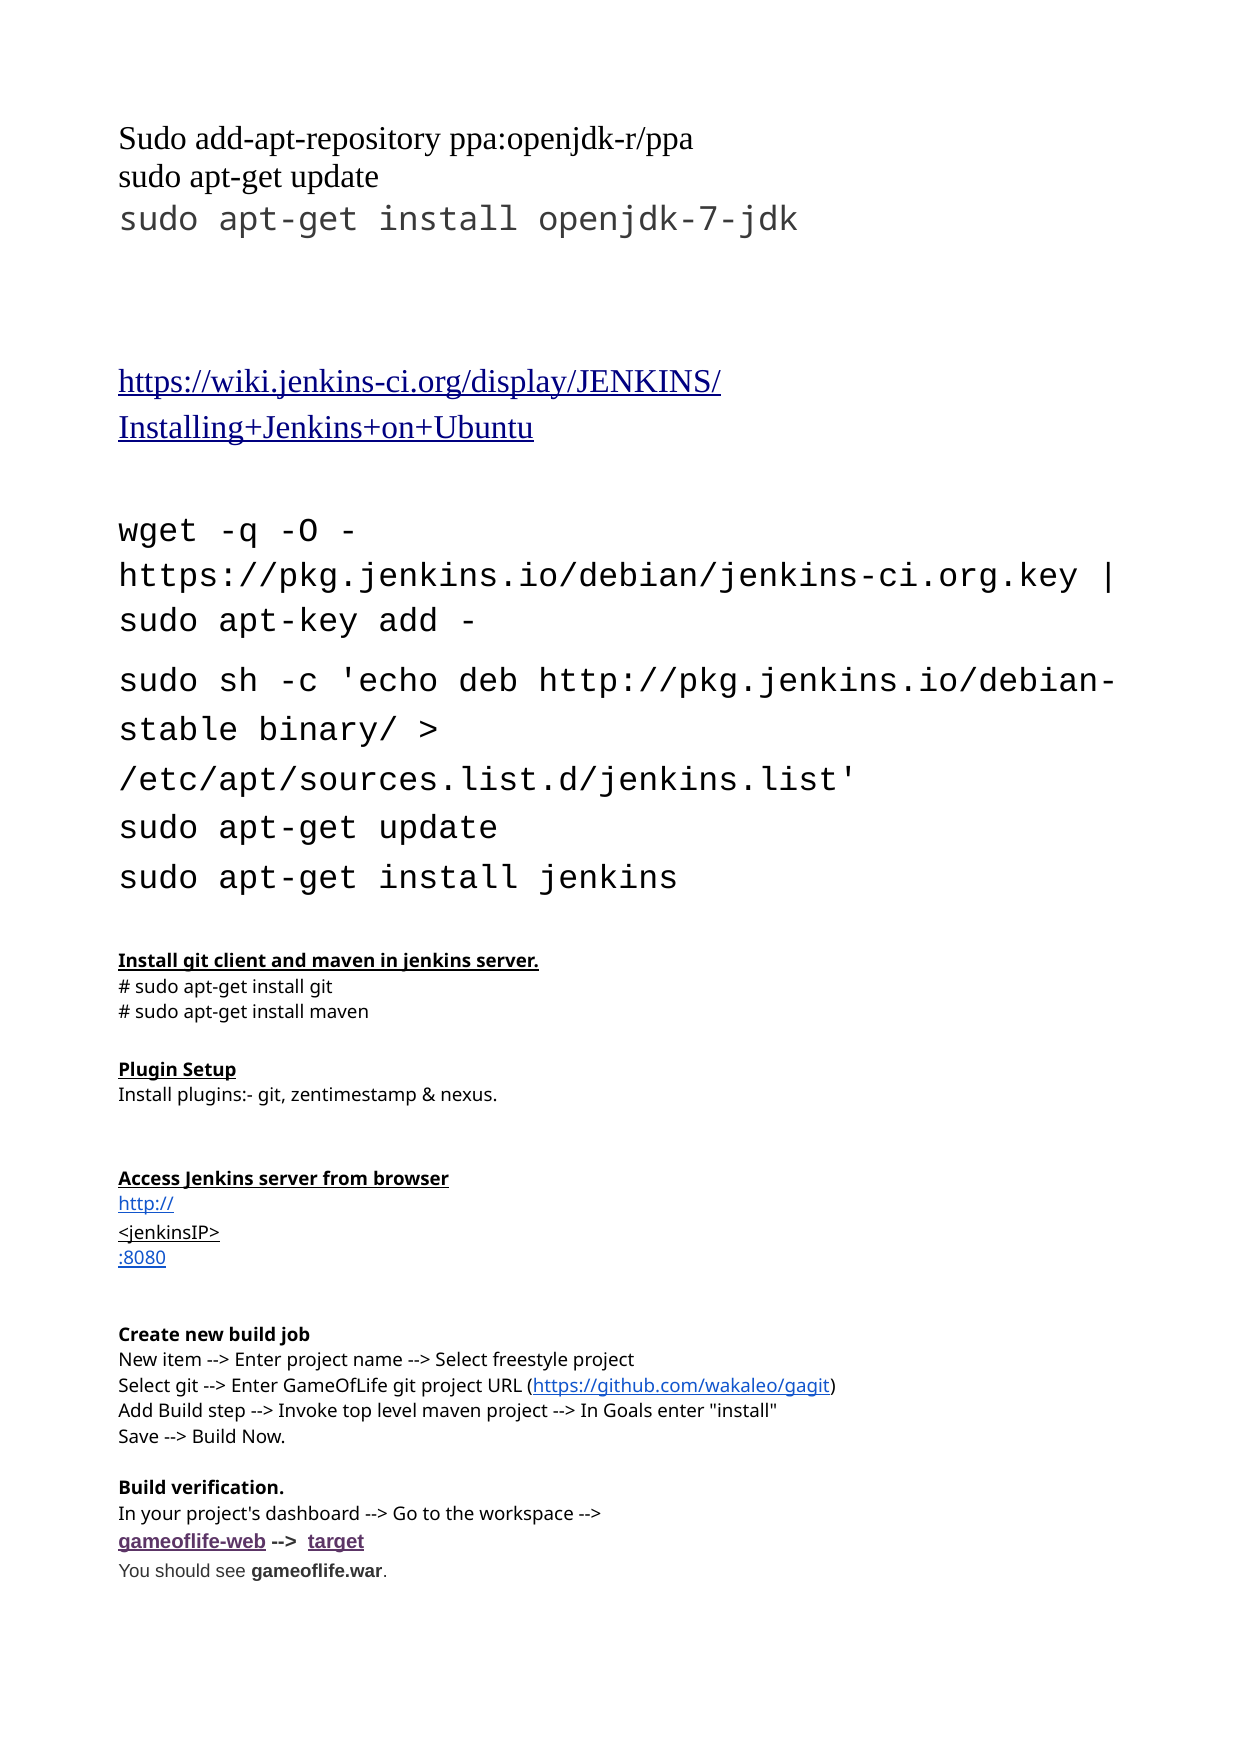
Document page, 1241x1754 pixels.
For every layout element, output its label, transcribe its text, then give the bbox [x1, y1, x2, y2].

text sudo apt-get update [118, 811, 1122, 849]
text sudo apt-get install openjdk-7-jdk [118, 195, 1122, 240]
text New item --> Enter project name --> Select freestyle project [118, 1347, 1122, 1372]
text ​​ [118, 1136, 1122, 1165]
text http:// [118, 1190, 1122, 1216]
text Save --> Build Now. [118, 1423, 1122, 1449]
text Access Jenkins server from browser [118, 1165, 1122, 1190]
text sudo apt-get install jenkins [118, 860, 1122, 898]
text :8080 [118, 1244, 1122, 1270]
text In your project's dashboard --> Go to the workspace --> [118, 1500, 1122, 1525]
text sudo apt-get update [118, 156, 1122, 195]
text # sudo apt-get install git [118, 973, 1122, 999]
text ​​ [118, 909, 1122, 948]
text Install git client and maven in jenkins server. [118, 948, 1122, 973]
text Build verification. [118, 1474, 1122, 1500]
text # sudo apt-get install maven [118, 999, 1122, 1024]
text https://wiki.jenkins-ci.org/display/JENKINS/Installing+Jenkins+on+Ubuntu [118, 361, 1122, 446]
text Sudo add-apt-repository ppa:openjdk-r/ppa [118, 118, 1122, 156]
text Add Build step --> Invoke top level maven project --> In Goals enter "install" [118, 1398, 1122, 1423]
text Select git --> Enter GameOfLife git project URL (https://github.com/wakaleo/gagit) [118, 1372, 1122, 1398]
text wget -q -O - https://pkg.jenkins.io/debian/jenkins-ci.org.key | sudo apt-key add - [118, 468, 1122, 642]
text ​<jenkinsIP>​ [118, 1216, 1122, 1244]
text sudo sh -c 'echo deb http://pkg.jenkins.io/debian-stable binary/ > /etc/apt/sources.list.d/jenkins.list' [118, 664, 1122, 800]
text You should see gameoflife.war. [118, 1553, 1122, 1582]
text gameoflife-web --> target [118, 1525, 1122, 1553]
text Install plugins:- git, zentimestamp & nexus.​ [118, 1082, 1122, 1107]
text Create new build job [118, 1321, 1122, 1347]
text ​Plugin Setup [118, 1053, 1122, 1082]
